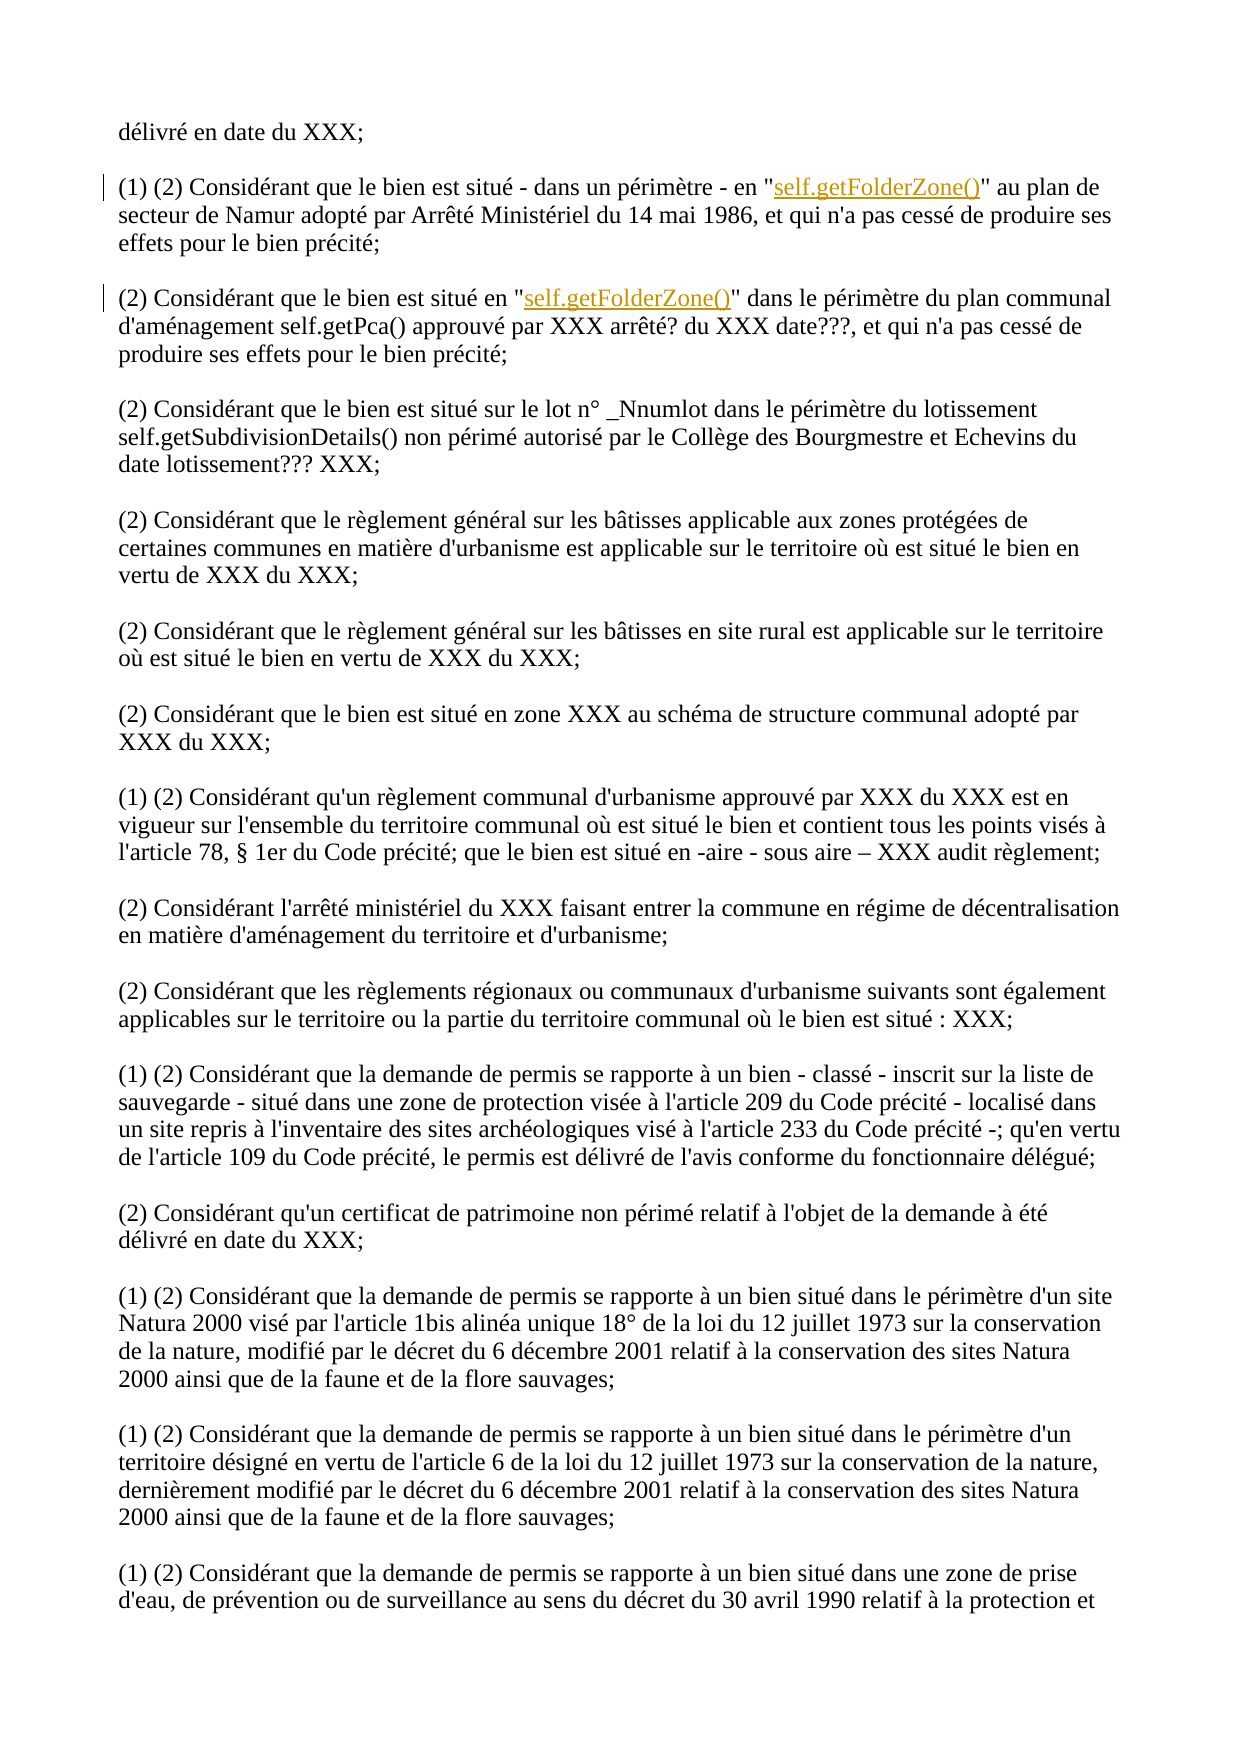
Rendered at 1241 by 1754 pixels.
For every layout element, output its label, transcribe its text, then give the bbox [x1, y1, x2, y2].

text (2) Considérant que le bien est situé en "self.getFolderZone()" dans le périmètre du plan communal d'aménagement self.getPca() approuvé par XXX arrêté? du XXX date???, et qui n'a pas cessé de produire ses effets pour le bien précité; [118, 284, 1122, 367]
text (1) (2) Considérant que la demande de permis se rapporte à un bien situé dans le périmètre d'un site Natura 2000 visé par l'article 1bis alinéa unique 18° de la loi du 12 juillet 1973 sur la conservation de la nature, modifié par le décret du 6 décembre 2001 relatif à la conservation des sites Natura 2000 ainsi que de la faune et de la flore sauvages; [118, 1282, 1122, 1393]
text (2) Considérant qu'un certificat de patrimoine non périmé relatif à l'objet de la demande à été délivré en date du XXX; [118, 1199, 1122, 1254]
text (2) Considérant que le bien est situé sur le lot n° _Nnumlot dans le périmètre du lotissement self.getSubdivisionDetails() non périmé autorisé par le Collège des Bourgmestre et Echevins du date lotissement??? XXX; [118, 395, 1122, 478]
text (2) Considérant que le règlement général sur les bâtisses en site rural est applicable sur le territoire où est situé le bien en vertu de XXX du XXX; [118, 617, 1122, 672]
text (2) Considérant que le bien est situé en zone XXX au schéma de structure communal adopté par XXX du XXX; [118, 700, 1122, 755]
text (2) Considérant l'arrêté ministériel du XXX faisant entrer la commune en régime de décentralisation en matière d'aménagement du territoire et d'urbanisme; [118, 894, 1122, 949]
text (1) (2) Considérant que la demande de permis se rapporte à un bien situé dans une zone de prise d'eau, de prévention ou de surveillance au sens du décret du 30 avril 1990 relatif à la protection et [118, 1559, 1122, 1614]
text (1) (2) Considérant que la demande de permis se rapporte à un bien situé dans le périmètre d'un territoire désigné en vertu de l'article 6 de la loi du 12 juillet 1973 sur la conservation de la nature, dernièrement modifié par le décret du 6 décembre 2001 relatif à la conservation des sites Natura 2000 ainsi que de la faune et de la flore sauvages; [118, 1420, 1122, 1531]
text (1) (2) Considérant que le bien est situé - dans un périmètre - en "self.getFolderZone()" au plan de secteur de Namur adopté par Arrêté Ministériel du 14 mai 1986, et qui n'a pas cessé de produire ses effets pour le bien précité; [118, 173, 1122, 257]
text (1) (2) Considérant que la demande de permis se rapporte à un bien - classé - inscrit sur la liste de sauvegarde - situé dans une zone de protection visée à l'article 209 du Code précité - localisé dans un site repris à l'inventaire des sites archéologiques visé à l'article 233 du Code précité -; qu'en vertu de l'article 109 du Code précité, le permis est délivré de l'avis conforme du fonctionnaire délégué; [118, 1060, 1122, 1171]
text (2) Considérant que les règlements régionaux ou communaux d'urbanisme suivants sont également applicables sur le territoire ou la partie du territoire communal où le bien est situé : XXX; [118, 977, 1122, 1032]
text (1) (2) Considérant qu'un règlement communal d'urbanisme approuvé par XXX du XXX est en vigueur sur l'ensemble du territoire communal où est situé le bien et contient tous les points visés à l'article 78, § 1er du Code précité; que le bien est situé en -aire - sous aire – XXX audit règlement; [118, 783, 1122, 866]
text délivré en date du XXX; [118, 118, 1122, 146]
text (2) Considérant que le règlement général sur les bâtisses applicable aux zones protégées de certaines communes en matière d'urbanisme est applicable sur le territoire où est situé le bien en vertu de XXX du XXX; [118, 506, 1122, 589]
